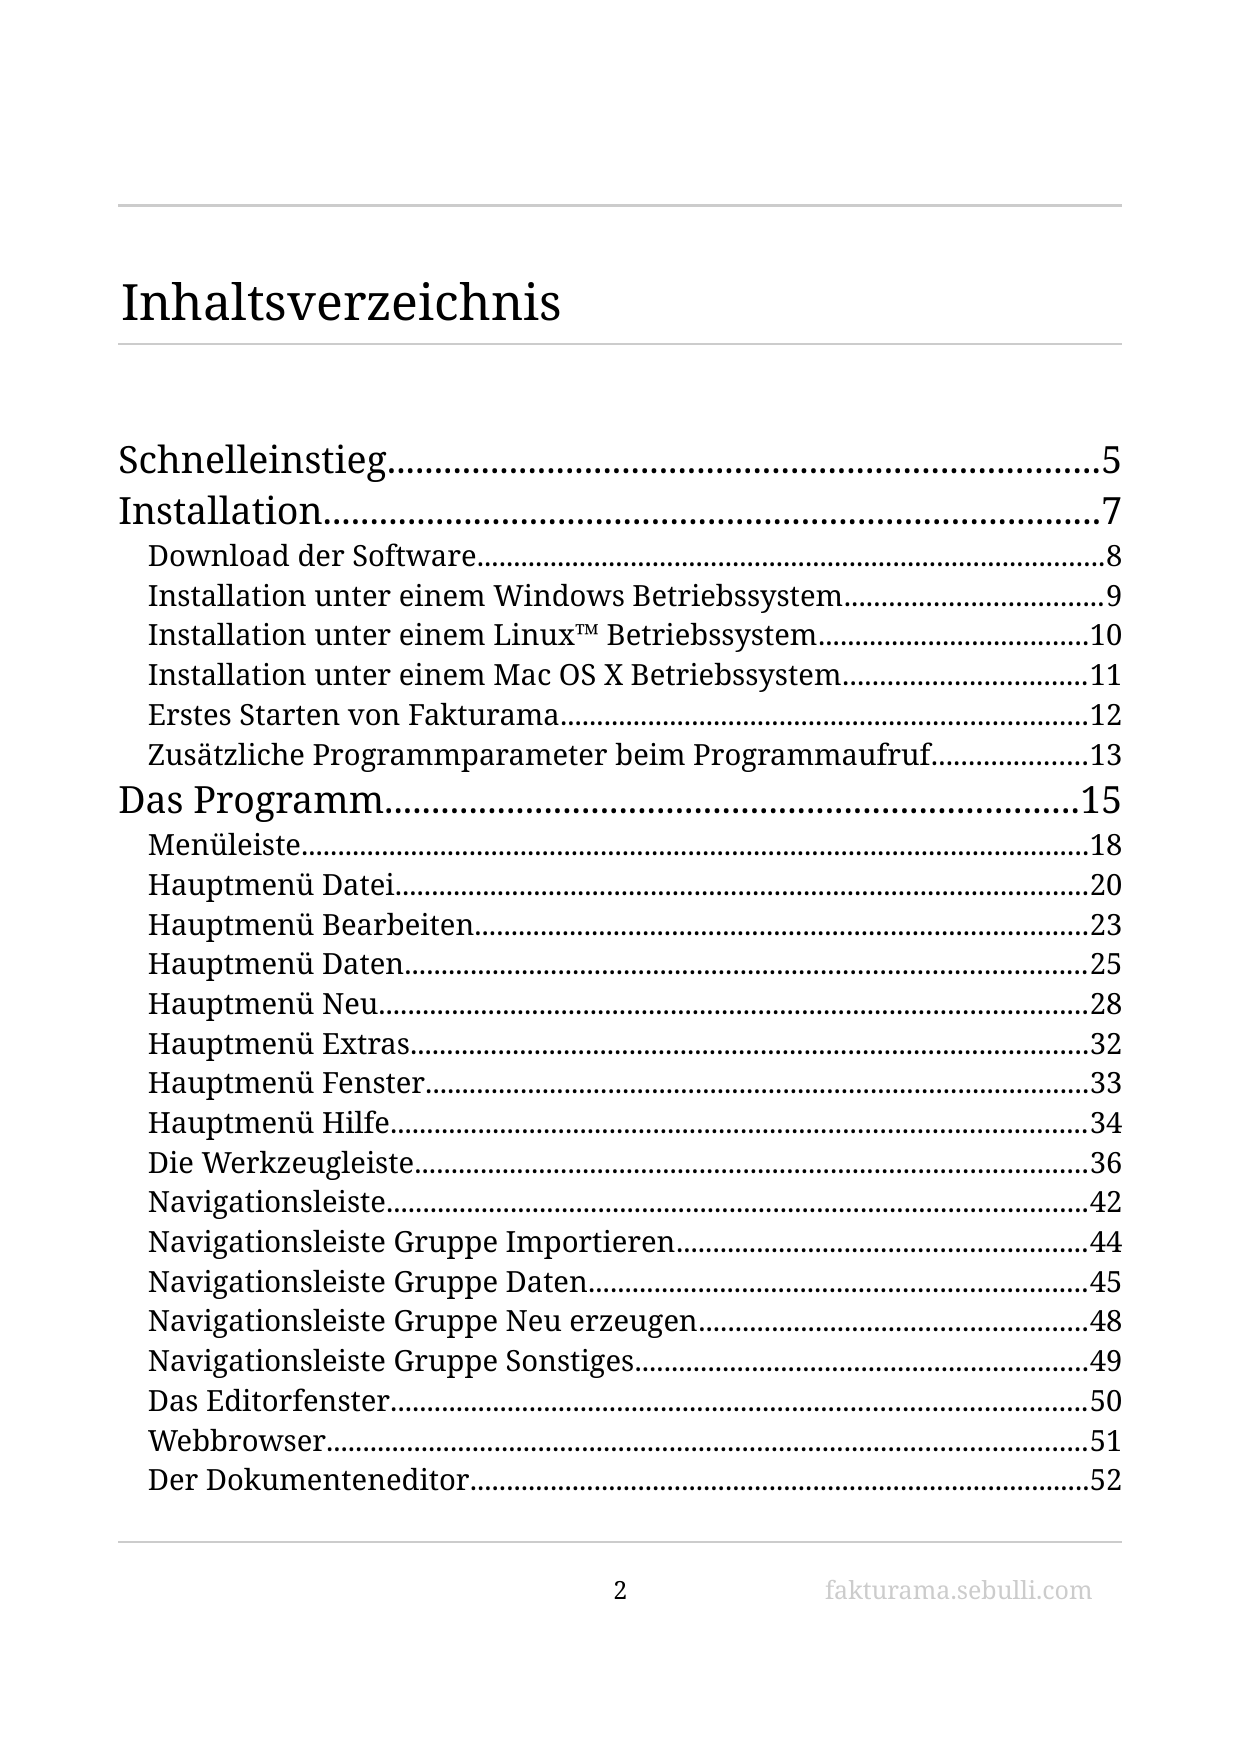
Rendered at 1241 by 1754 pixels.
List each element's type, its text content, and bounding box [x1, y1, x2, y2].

text Hauptmenü Datei 20 [148, 864, 1122, 904]
text Menüleiste 18 [148, 824, 1122, 864]
text Installation unter einem Linux™ Betriebssystem 10 [148, 615, 1122, 654]
text Das Programm 15 [118, 773, 1122, 824]
text Zusätzliche Programmparameter beim Programmaufruf 13 [148, 734, 1122, 773]
text Hauptmenü Bearbeiten 23 [148, 904, 1122, 943]
text Download der Software 8 [148, 535, 1122, 575]
text Hauptmenü Extras 32 [148, 1023, 1122, 1063]
text Hauptmenü Fenster 33 [148, 1063, 1122, 1102]
text Installation 7 [118, 484, 1122, 535]
text Installation unter einem Mac OS X Betriebssystem 11 [148, 654, 1122, 694]
text Hauptmenü Neu 28 [148, 983, 1122, 1023]
text Navigationsleiste Gruppe Neu erzeugen 48 [148, 1301, 1122, 1340]
text Das Editorfenster 50 [148, 1380, 1122, 1420]
text Navigationsleiste 42 [148, 1182, 1122, 1221]
text Hauptmenü Hilfe 34 [148, 1102, 1122, 1142]
text Der Dokumenteneditor 52 [148, 1459, 1122, 1499]
text Navigationsleiste Gruppe Importieren 44 [148, 1221, 1122, 1261]
text Hauptmenü Daten 25 [148, 943, 1122, 983]
subtitle Inhaltsverzeichnis [118, 264, 1122, 343]
text Navigationsleiste Gruppe Daten 45 [148, 1261, 1122, 1301]
text Navigationsleiste Gruppe Sonstiges 49 [148, 1340, 1122, 1380]
text Webbrowser 51 [148, 1420, 1122, 1459]
text Erstes Starten von Fakturama 12 [148, 694, 1122, 734]
text Die Werkzeugleiste 36 [148, 1142, 1122, 1182]
text Schnelleinstieg 5 [118, 433, 1122, 484]
text Installation unter einem Windows Betriebssystem 9 [148, 575, 1122, 615]
